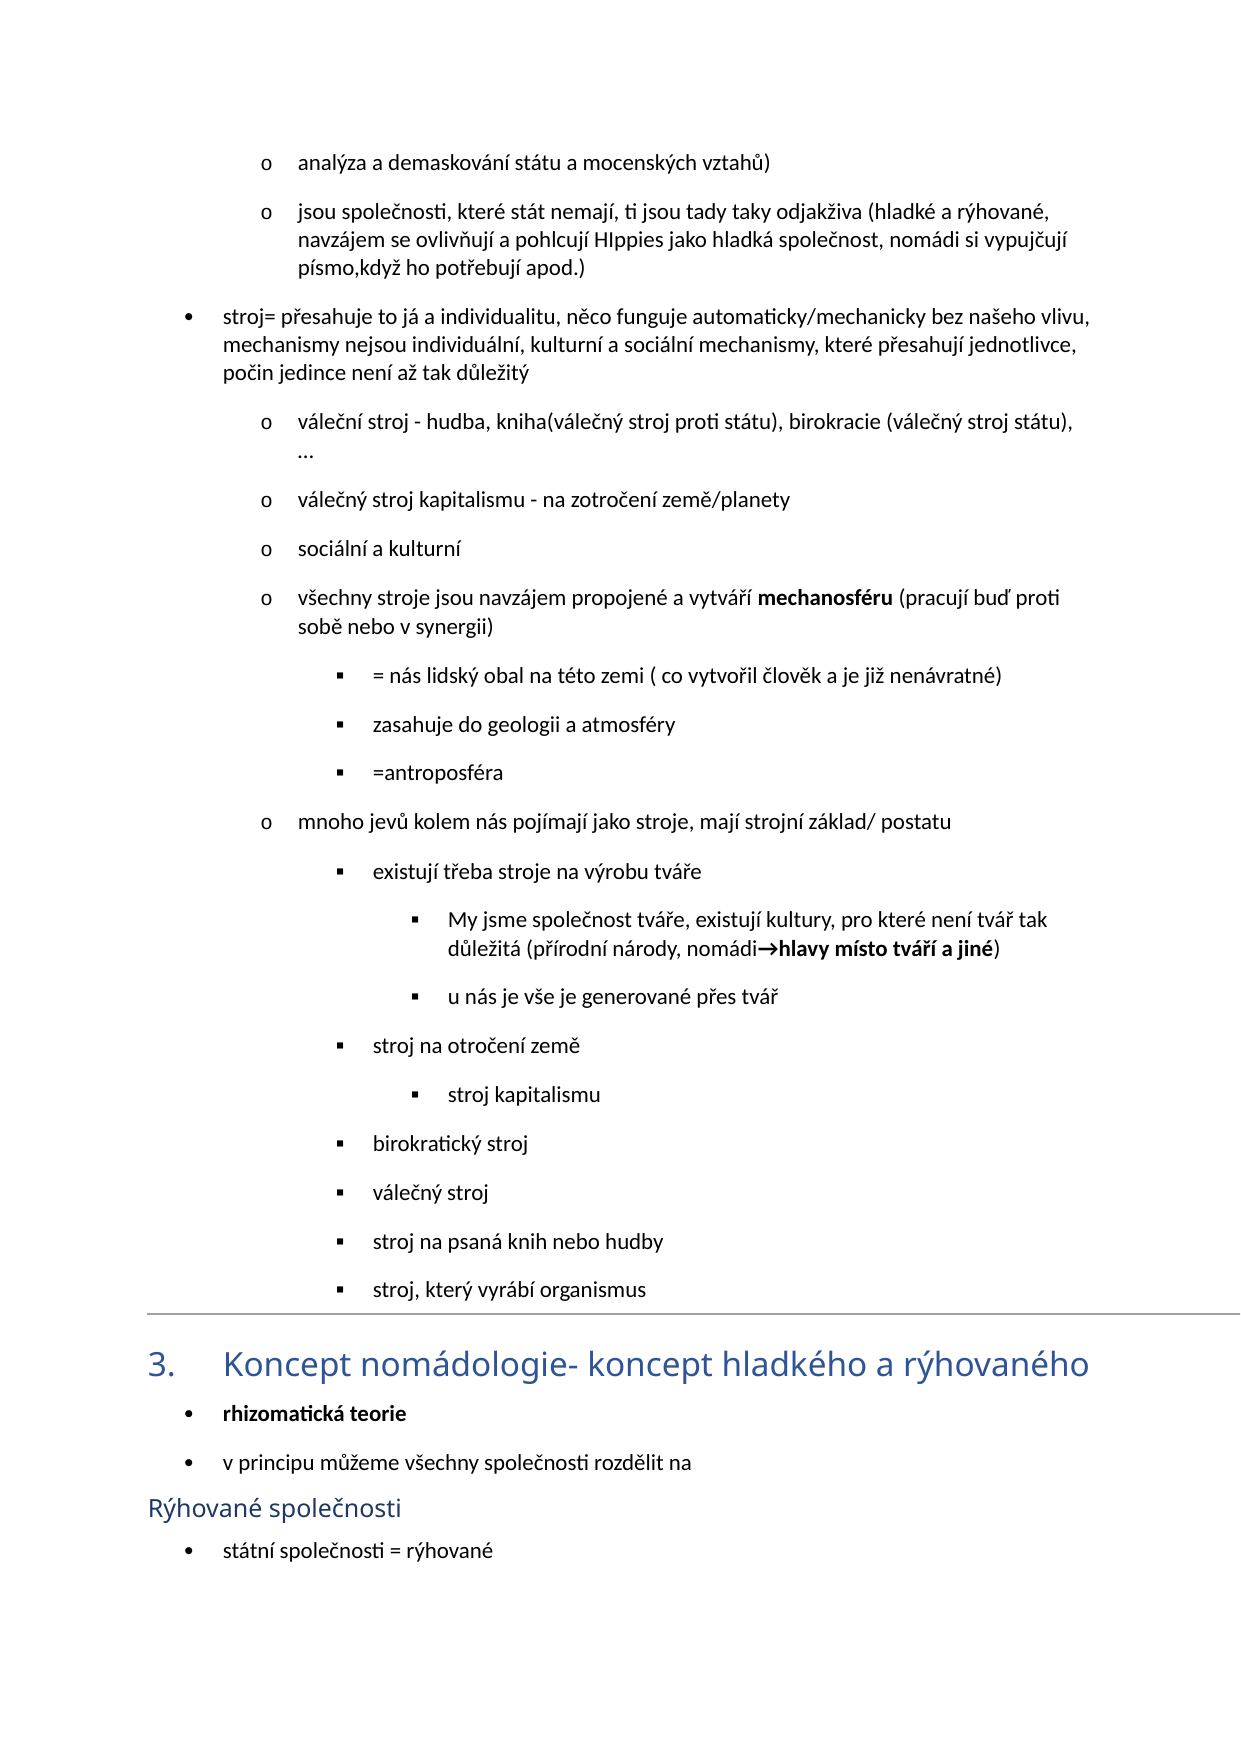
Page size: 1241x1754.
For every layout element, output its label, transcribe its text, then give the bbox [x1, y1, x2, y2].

list v principu můžeme všechny společnosti rozdělit na [185, 1448, 1093, 1476]
list mnoho jevů kolem nás pojímají jako stroje, mají strojní základ/ postatu [260, 807, 1093, 836]
list u nás je vše je generované přes tvář [410, 982, 1093, 1011]
list stroj kapitalismu [410, 1080, 1093, 1108]
list stroj na otročení země [335, 1031, 1093, 1059]
subtitle Rýhované společnosti [148, 1490, 1093, 1524]
list stroj na psaná knih nebo hudby [335, 1227, 1093, 1255]
list birokratický stroj [335, 1129, 1093, 1157]
list sociální a kulturní [260, 534, 1093, 563]
subtitle Koncept nomádologie- koncept hladkého a rýhovaného [148, 1341, 1093, 1386]
list zasahuje do geologii a atmosféry [335, 710, 1093, 738]
list stroj, který vyrábí organismus [335, 1276, 1093, 1304]
list státní společnosti = rýhované [185, 1536, 1093, 1564]
list existují třeba stroje na výrobu tváře [335, 857, 1093, 885]
list =antroposféra [335, 758, 1093, 787]
list = nás lidský obal na této zemi ( co vytvořil člověk a je již nenávratné) [335, 661, 1093, 689]
list váleční stroj - hudba, kniha(válečný stroj proti státu), birokracie (válečný stroj státu), … [260, 407, 1093, 464]
list válečný stroj kapitalismu - na zotročení země/planety [260, 485, 1093, 513]
list stroj= přesahuje to já a individualitu, něco funguje automaticky/mechanicky bez našeho vlivu, mechanismy nejsou individuální, kulturní a sociální mechanismy, které přesahují jednotlivce, počin jedince není až tak důležitý [185, 302, 1093, 386]
list jsou společnosti, které stát nemají, ti jsou tady taky odjakživa (hladké a rýhované, navzájem se ovlivňují a pohlcují HIppies jako hladká společnost, nomádi si vypujčují písmo,když ho potřebují apod.) [260, 197, 1093, 282]
list válečný stroj [335, 1178, 1093, 1206]
list My jsme společnost tváře, existují kultury, pro které není tvář tak důležitá (přírodní národy, nomádi→hlavy místo tváří a jiné) [410, 906, 1093, 962]
list analýza a demaskování státu a mocenských vztahů) [260, 148, 1093, 176]
list všechny stroje jsou navzájem propojené a vytváří mechanosféru (pracují buď proti sobě nebo v synergii) [260, 583, 1093, 640]
list rhizomatická teorie [185, 1399, 1093, 1427]
